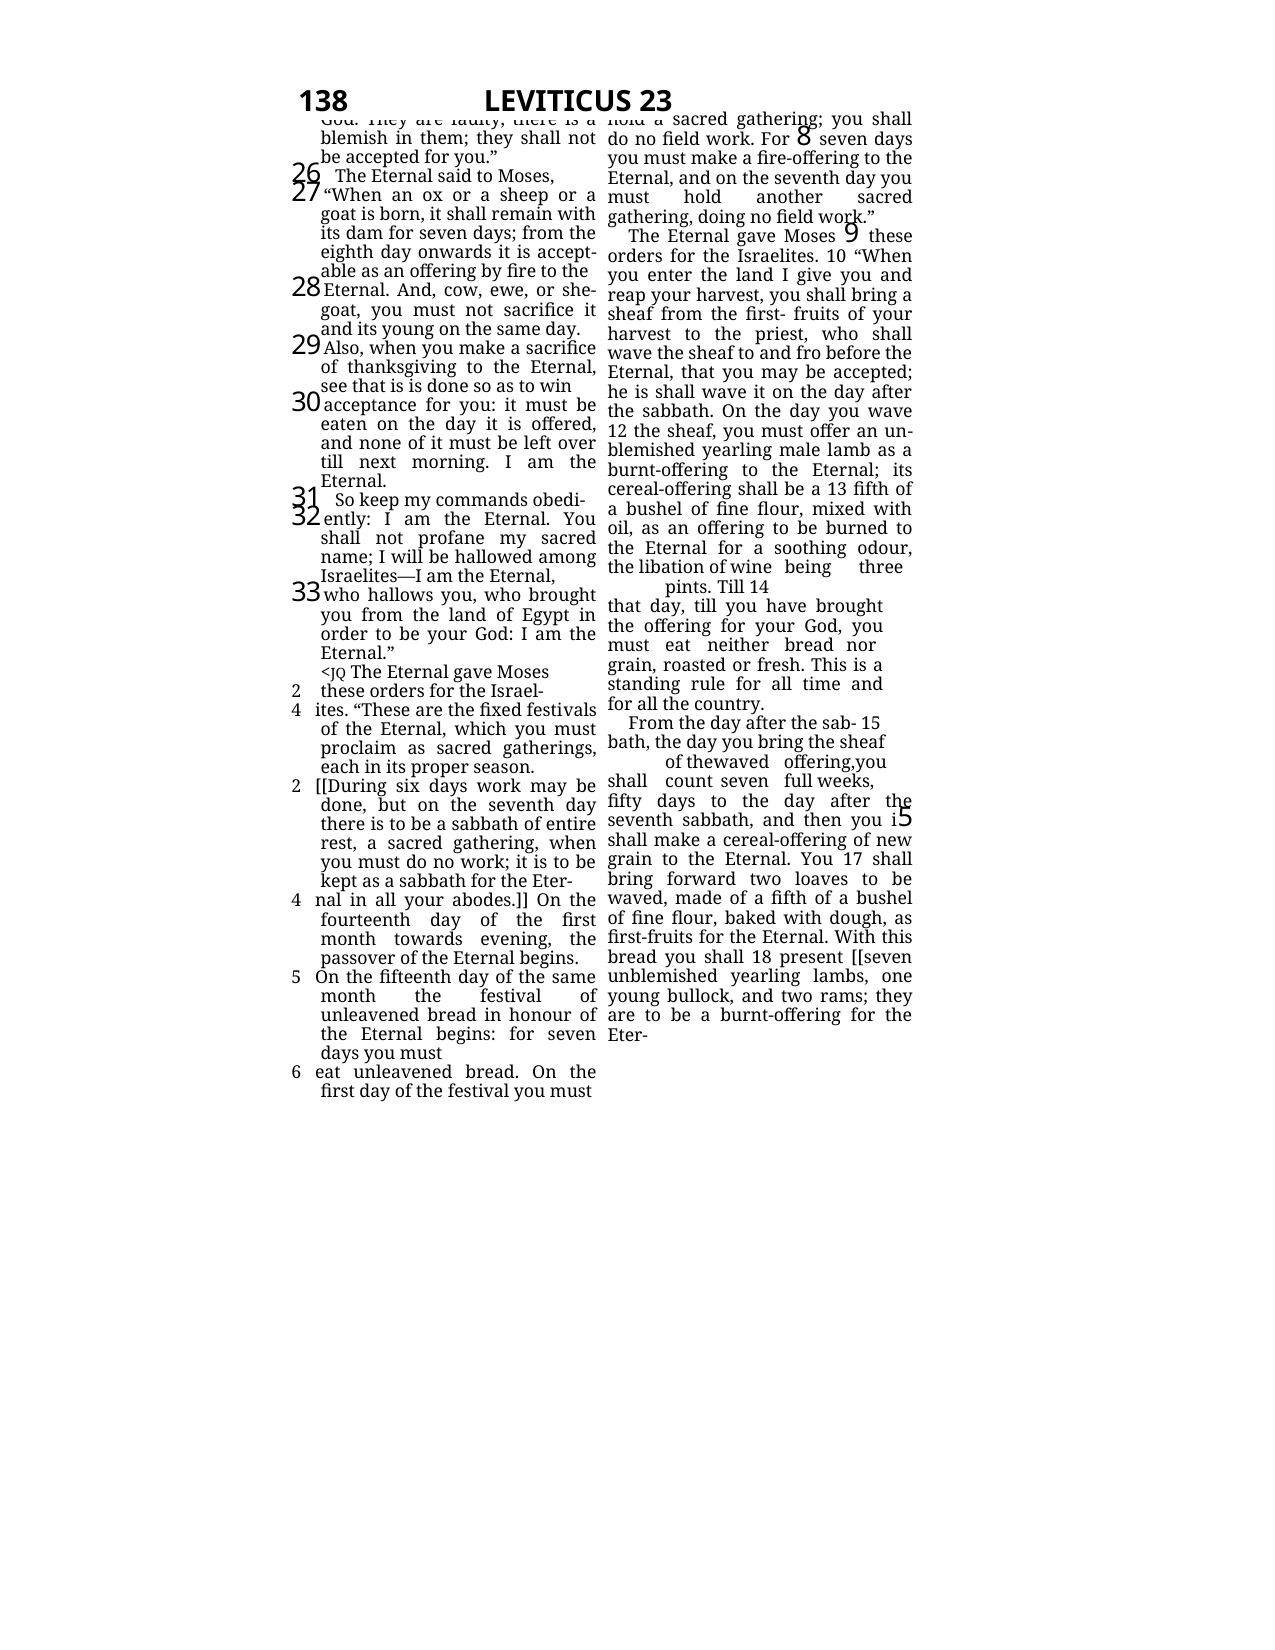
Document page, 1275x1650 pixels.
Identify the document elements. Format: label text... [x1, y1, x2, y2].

list these orders for the Israel- [291, 682, 597, 701]
text fifty days to the day after the seventh sabbath, and then you i5 shall make a cereal-offering of new grain to the Eternal. You 17 shall bring forward two loaves to be waved, made of a fifth of a bushel of fine flour, baked with dough, as first-fruits for the Eter­nal. With this bread you shall 18 present [[seven unblemished yearling lambs, one young bul­lock, and two rams; they are to be a burnt-offering for the Eter- [607, 792, 913, 1045]
text shall count seven full weeks, [607, 772, 913, 792]
text grain, roasted or fresh. This is a standing rule for all time and for all the country. [607, 656, 883, 714]
text God. They are faulty, there is a blemish in them; they shall not be accepted for you.” [320, 120, 597, 167]
text that day, till you have brought the offering for your God, you must eat neither bread nor [607, 597, 883, 656]
list [[During six days work may be done, but on the seventh day there is to be a sabbath of entire rest, a sacred gathering, when you must do no work; it is to be kept as a sabbath for the Eter- [291, 777, 597, 892]
list So keep my commands obedi- [315, 491, 597, 510]
list Also, when you make a sacrifice of thanksgiving to the Eternal, see that is is done so as to win [291, 339, 597, 396]
list ites. “These are the fixed festi­vals of the Eternal, which you must proclaim as sacred gather­ings, each in its proper season. [291, 701, 597, 777]
text <jq The Eternal gave Moses [320, 663, 597, 682]
list who hallows you, who brought you from the land of Egypt in order to be your God: I am the Eternal.” [291, 587, 597, 663]
list acceptance for you: it must be eaten on the day it is offered, and none of it must be left over till next morning. I am the Eternal. [291, 396, 597, 491]
list The Eternal said to Moses, [309, 167, 597, 186]
list nal in all your abodes.]] On the fourteenth day of the first month towards evening, the passover of the Eternal begins. [291, 892, 597, 968]
text hold a sacred gathering; you shall do no field work. For 8 seven days you must make a fire-offering to the Eternal, and on the seventh day you must hold another sacred gathering, doing no field work.” [607, 110, 913, 227]
list On the fifteenth day of the same month the festival of unleavened bread in honour of the Eternal begins: for seven days you must [291, 968, 597, 1063]
list eat unleavened bread. On the first day of the festival you must [291, 1063, 597, 1101]
list “When an ox or a sheep or a goat is born, it shall remain with its dam for seven days; from the eighth day onwards it is accept­able as an offering by fire to the [291, 186, 597, 282]
list ently: I am the Eternal. You shall not profane my sacred name; I will be hallowed among Israelites—I am the Eternal, [291, 510, 597, 587]
text The Eternal gave Moses 9 these orders for the Israelites. 10 “When you enter the land I give you and reap your harvest, you shall bring a sheaf from the first- fruits of your harvest to the priest, who shall wave the sheaf to and fro before the Eternal, that you may be accepted; he is shall wave it on the day after the sabbath. On the day you wave 12 the sheaf, you must offer an un­blemished yearling male lamb as a burnt-offering to the Eter­nal; its cereal-offering shall be a 13 fifth of a bushel of fine flour, mixed with oil, as an offering to be burned to the Eternal for a soothing odour, the libation of wine being three pints. Till 14 [607, 227, 913, 597]
list Eternal. And, cow, ewe, or she- goat, you must not sacrifice it and its young on the same day. [291, 282, 597, 339]
text From the day after the sab- 15 bath, the day you bring the sheaf of the waved offering, you [607, 714, 913, 772]
